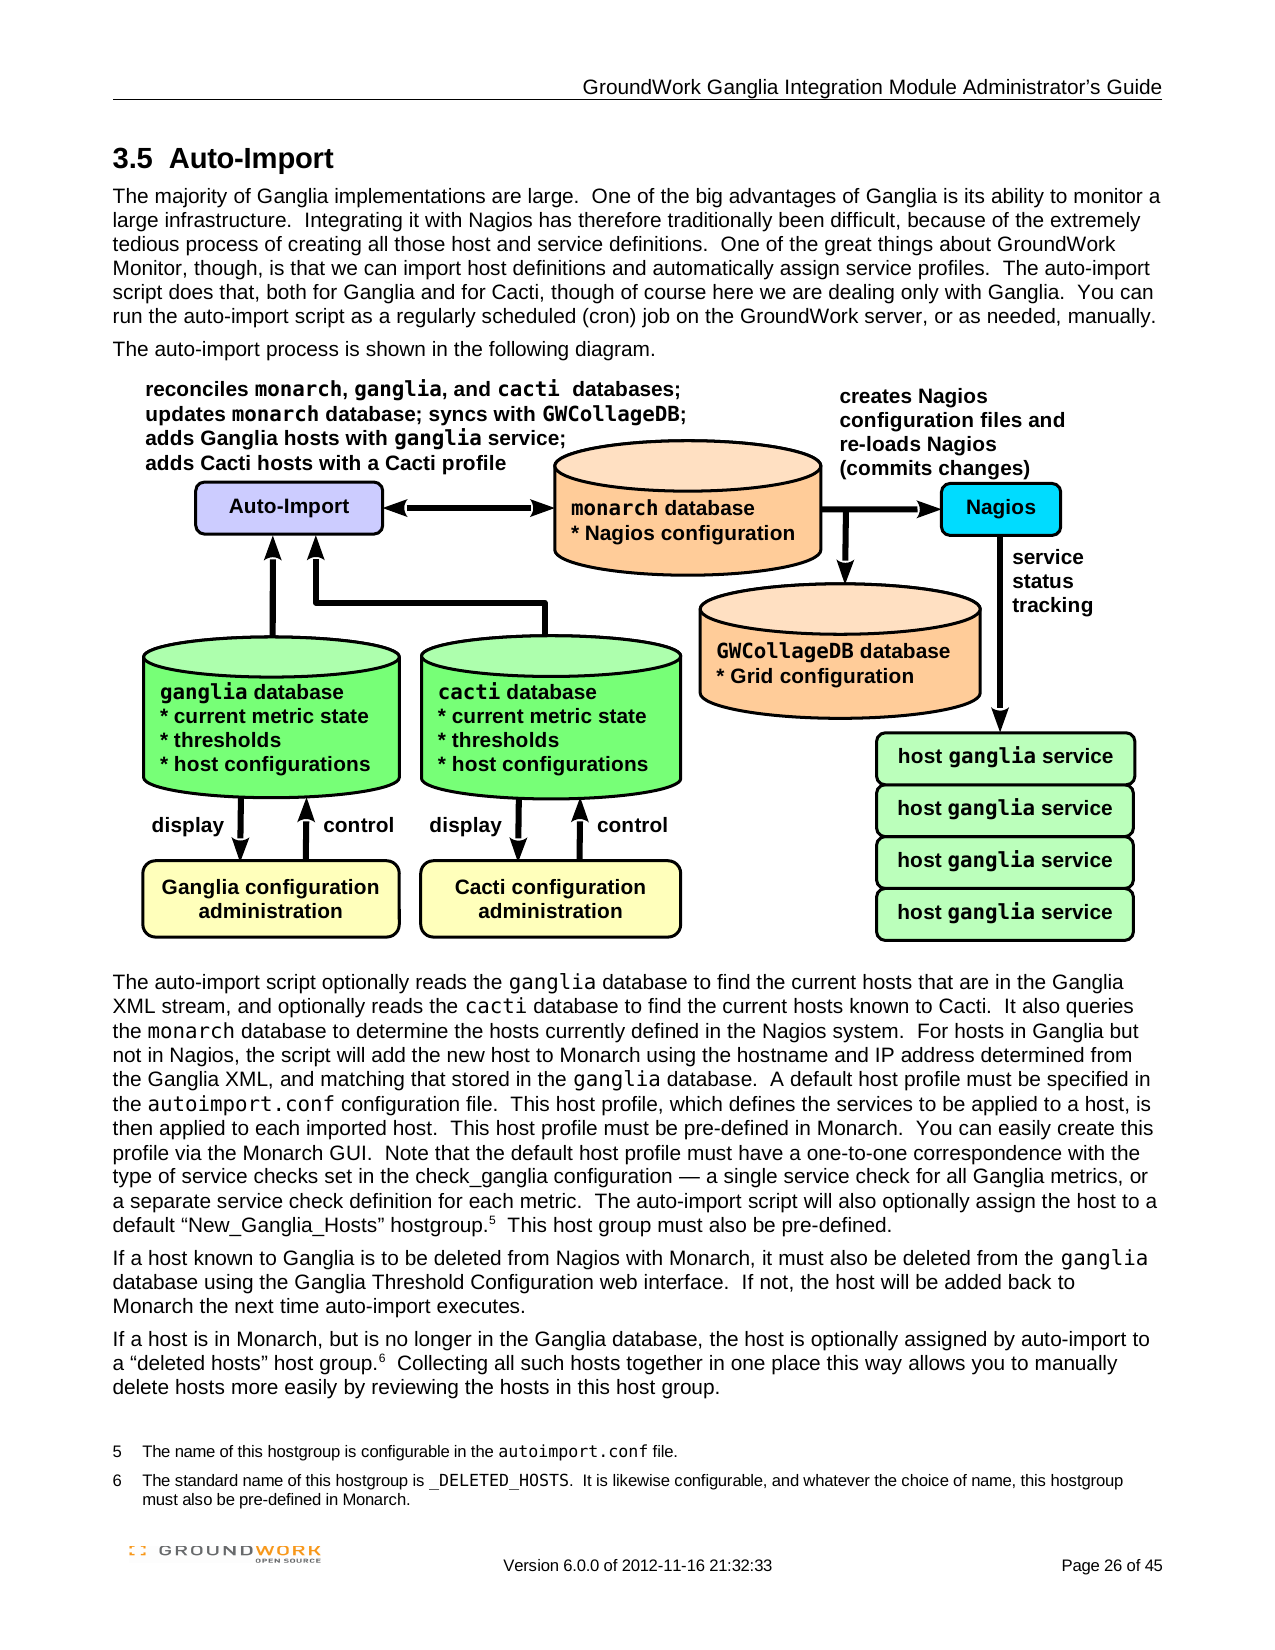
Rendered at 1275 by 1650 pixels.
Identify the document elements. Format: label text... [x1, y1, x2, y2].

subtitle Auto-Import [112, 141, 1162, 174]
list The name of this hostgroup is configurable in the autoimport.conf file. [112, 1442, 1162, 1461]
text If a host known to Ganglia is to be deleted from Nagios with Monarch, it must also be deleted from the ganglia database using the Ganglia Threshold Configuration web interface. If not, the host will be added back to Monarch the next time auto-import executes. [112, 1246, 1162, 1318]
picture [129, 1546, 321, 1563]
text The auto-import process is shown in the following diagram. [112, 337, 1162, 361]
text If a host is in Monarch, but is no longer in the Ganglia database, the host is optionally assigned by auto-import to a “deleted hosts” host group. Collecting all such hosts together in one place this way allows you to manually delete hosts more easily by reviewing the hosts in this host group. [112, 1327, 1162, 1399]
text The auto-import script optionally reads the ganglia database to find the current hosts that are in the Ganglia XML stream, and optionally reads the cacti database to find the current hosts known to Cacti. It also queries the monarch database to determine the hosts currently defined in the Nagios system. For hosts in Ganglia but not in Nagios, the script will add the new host to Monarch using the hostname and IP address determined from the Ganglia XML, and matching that stored in the ganglia database. A default host profile must be specified in the autoimport.conf configuration file. This host profile, which defines the services to be applied to a host, is then applied to each imported host. This host profile must be pre-defined in Monarch. You can easily create this profile via the Monarch GUI. Note that the default host profile must have a one-to-one correspondence with the type of service checks set in the check_ganglia configuration — a single service check for all Ganglia metrics, or a separate service check definition for each metric. The auto-import script will also optionally assign the host to a default “New_Ganglia_Hosts” hostgroup. This host group must also be pre-defined. [112, 370, 1162, 1237]
list The standard name of this hostgroup is _DELETED_HOSTS. It is likewise configurable, and whatever the choice of name, this hostgroup must also be pre-defined in Monarch. [112, 1470, 1162, 1509]
text The majority of Ganglia implementations are large. One of the big advantages of Ganglia is its ability to monitor a large infrastructure. Integrating it with Nagios has therefore traditionally been difficult, because of the extremely tedious process of creating all those host and service definitions. One of the great things about GroundWork Monitor, though, is that we can import host definitions and automatically assign service profiles. The auto-import script does that, both for Ganglia and for Cacti, though of course here we are dealing only with Ganglia. You can run the auto-import script as a regularly scheduled (cron) job on the GroundWork server, or as needed, manually. [112, 183, 1162, 328]
